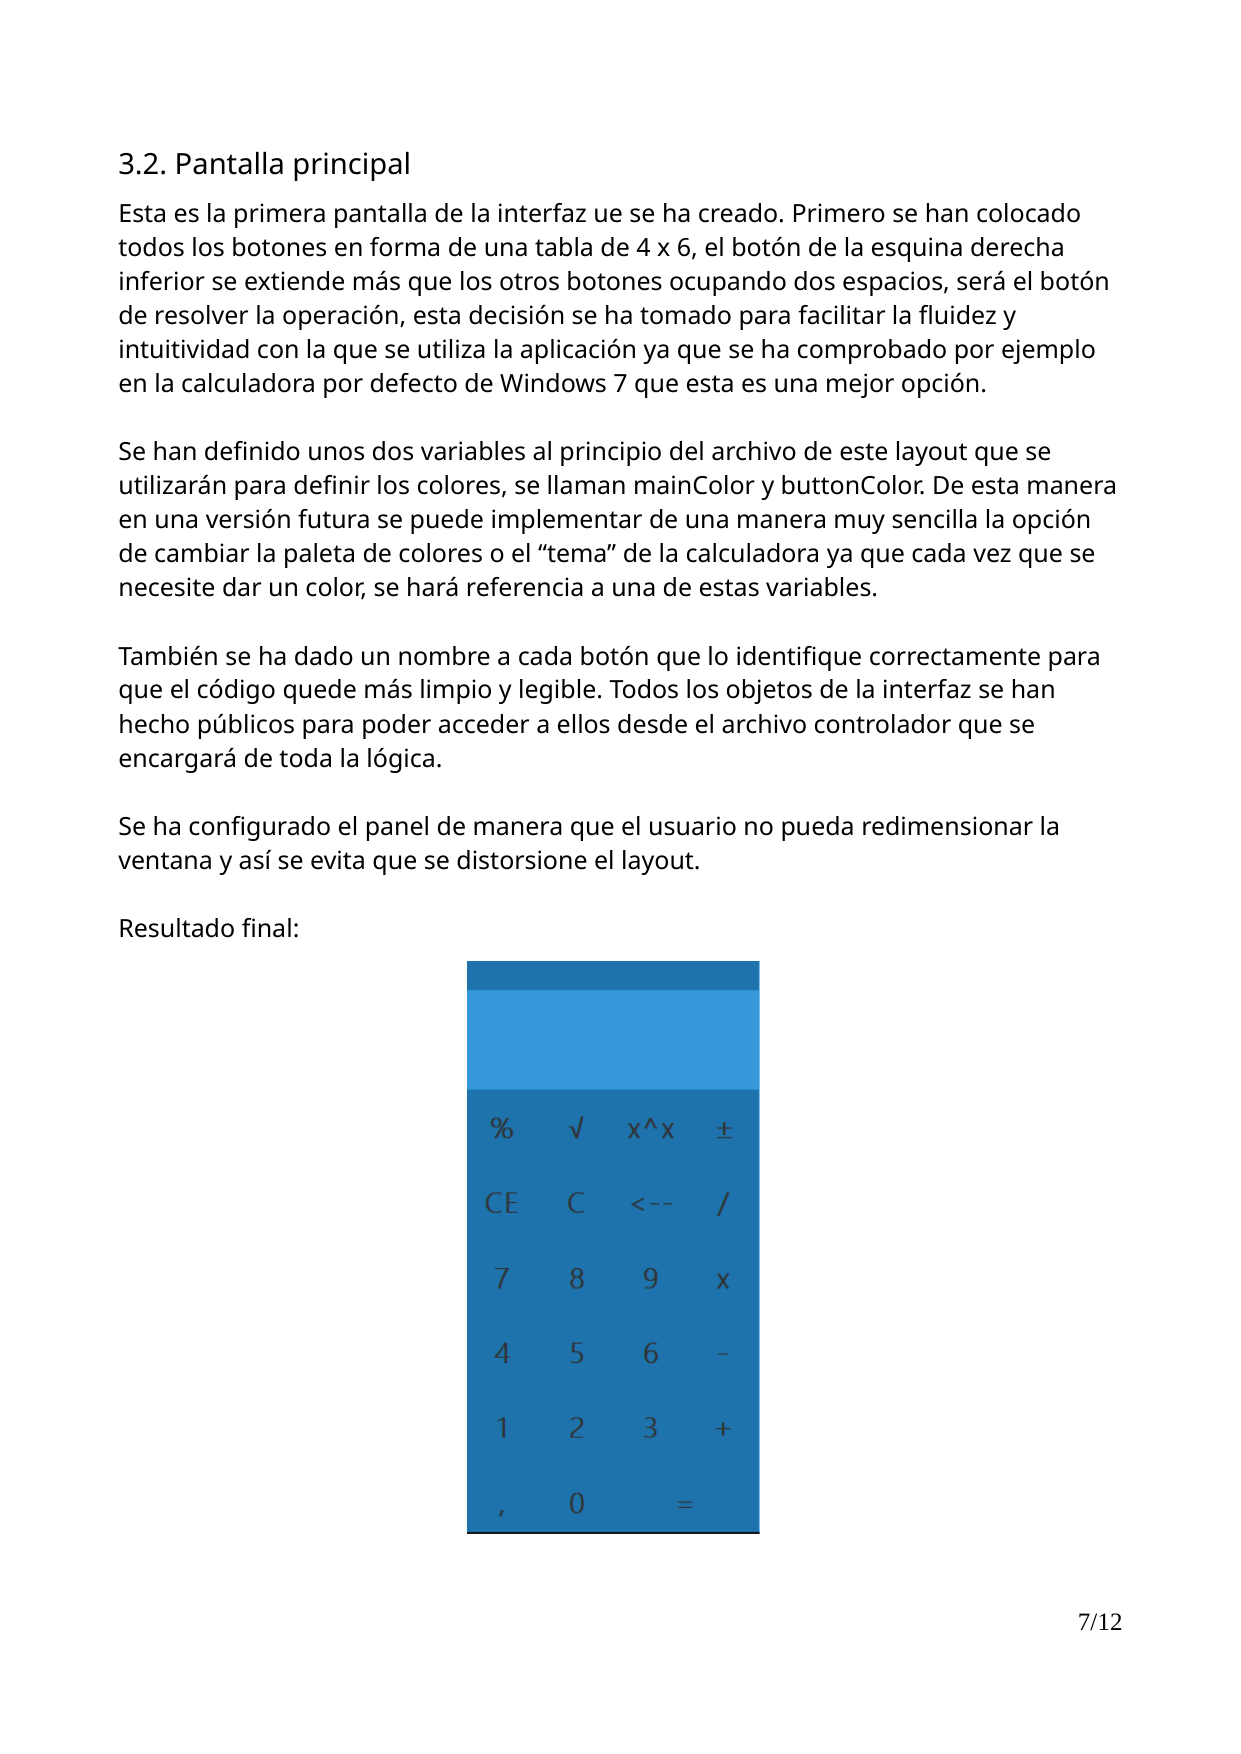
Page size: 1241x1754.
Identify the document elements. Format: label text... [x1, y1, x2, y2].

text También se ha dado un nombre a cada botón que lo identifique correctamente para que el código quede más limpio y legible. Todos los objetos de la interfaz se han hecho públicos para poder acceder a ellos desde el archivo controlador que se encargará de toda la lógica. [118, 638, 1122, 774]
subtitle 3.2. Pantalla principal [118, 143, 1122, 183]
text Esta es la primera pantalla de la interfaz ue se ha creado. Primero se han colocado todos los botones en forma de una tabla de 4 x 6, el botón de la esquina derecha inferior se extiende más que los otros botones ocupando dos espacios, será el botón de resolver la operación, esta decisión se ha tomado para facilitar la fluidez y intuitividad con la que se utiliza la aplicación ya que se ha comprobado por ejemplo en la calculadora por defecto de Windows 7 que esta es una mejor opción. [118, 195, 1122, 400]
text Se han definido unos dos variables al principio del archivo de este layout que se utilizarán para definir los colores, se llaman mainColor y buttonColor. De esta manera en una versión futura se puede implementar de una manera muy sencilla la opción de cambiar la paleta de colores o el “tema” de la calculadora ya que cada vez que se necesite dar un color, se hará referencia a una de estas variables. [118, 434, 1122, 604]
text Resultado final: [118, 911, 1122, 945]
picture [467, 961, 760, 1534]
text Se ha configurado el panel de manera que el usuario no pueda redimensionar la ventana y así se evita que se distorsione el layout. [118, 808, 1122, 877]
